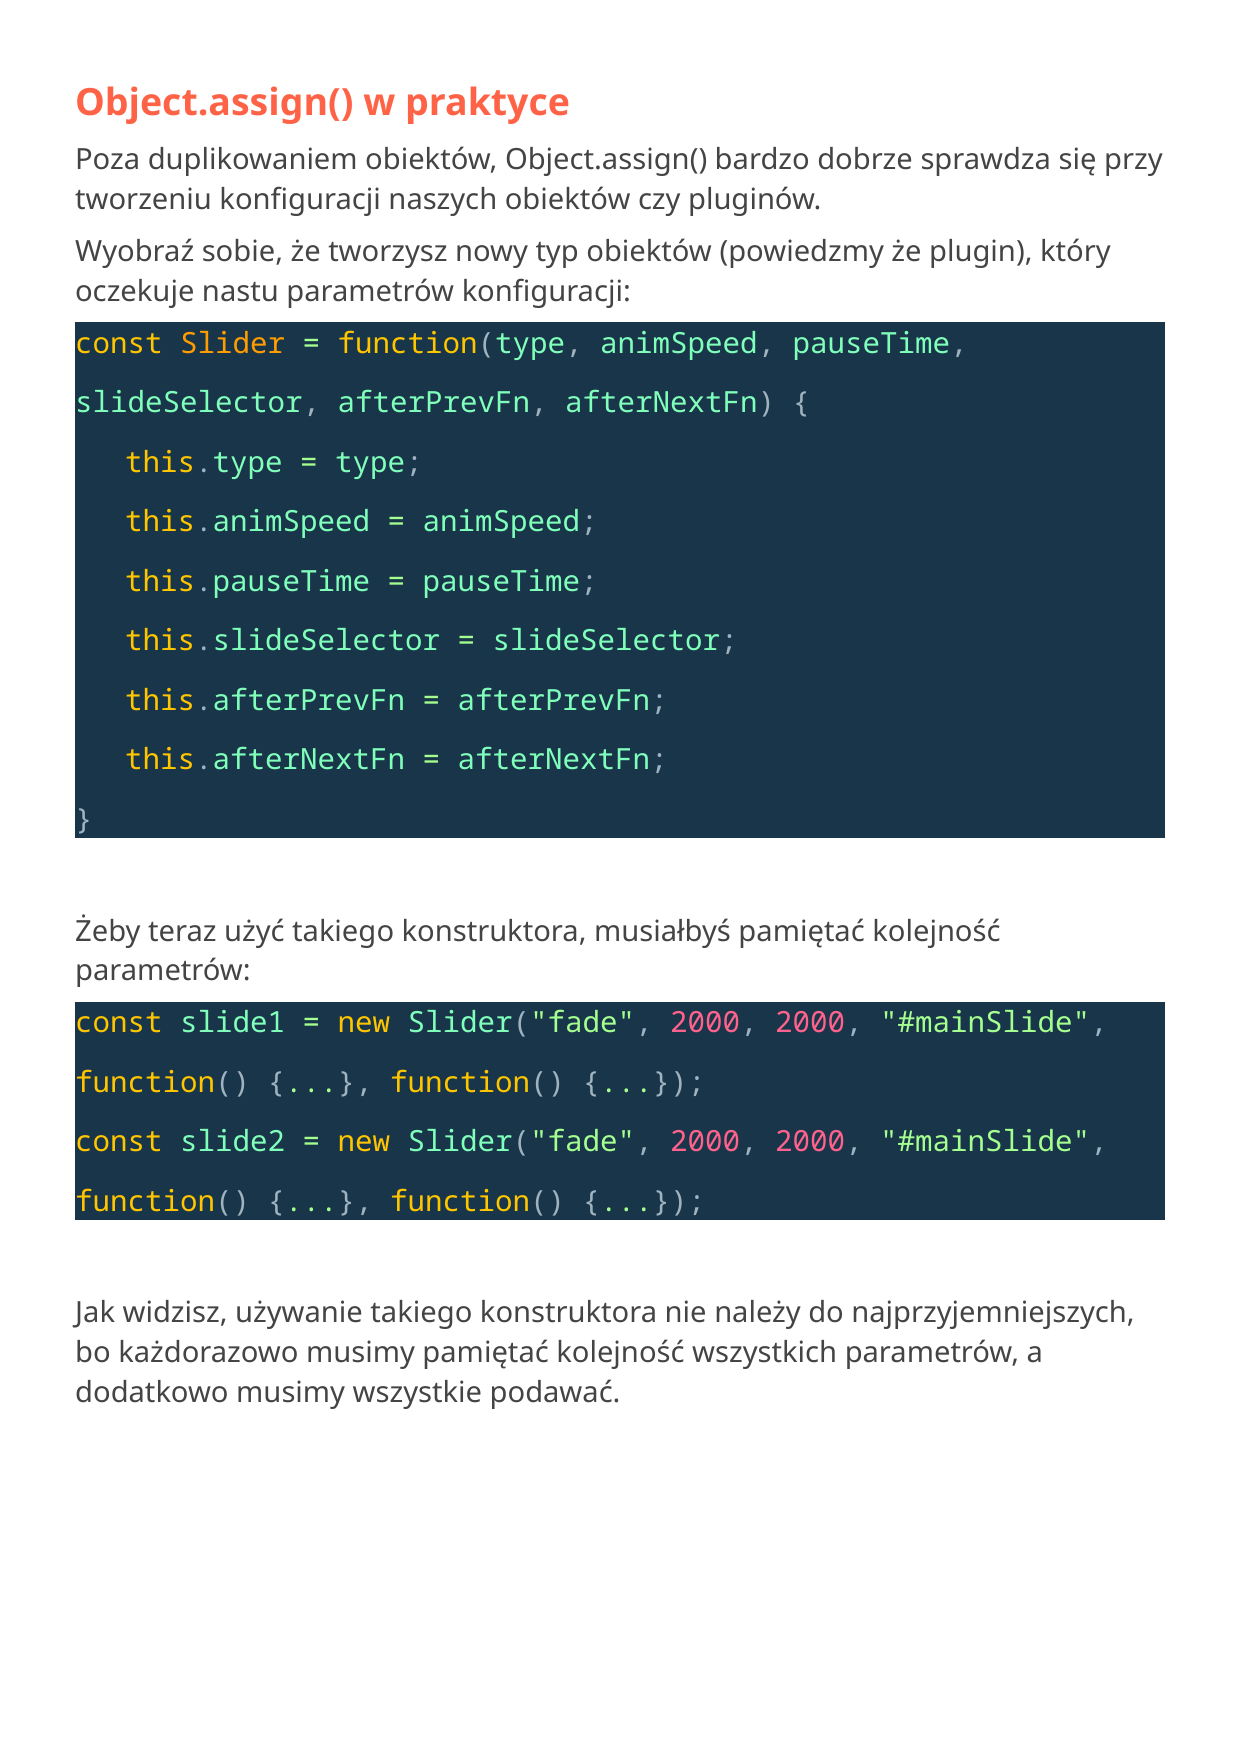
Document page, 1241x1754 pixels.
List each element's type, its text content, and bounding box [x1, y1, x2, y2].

text const slide1 = new Slider("fade", 2000, 2000, "#mainSlide", function() {...}, function() {...}); [75, 1002, 1165, 1101]
text this.animSpeed = animSpeed; [75, 501, 1165, 540]
text const Slider = function(type, animSpeed, pauseTime, slideSelector, afterPrevFn, afterNextFn) { [75, 322, 1165, 421]
text Jak widzisz, używanie takiego konstruktora nie należy do najprzyjemniejszych, bo każdorazowo musimy pamiętać kolejność wszystkich parametrów, a dodatkowo musimy wszystkie podawać. [75, 1292, 1165, 1411]
text this.type = type; [75, 441, 1165, 481]
text this.afterPrevFn = afterPrevFn; [75, 679, 1165, 719]
text } [75, 798, 1165, 838]
subtitle Object.assign() w praktyce [75, 75, 1165, 126]
text Poza duplikowaniem obiektów, Object.assign() bardzo dobrze sprawdza się przy tworzeniu konfiguracji naszych obiektów czy pluginów. [75, 138, 1165, 218]
text this.pauseTime = pauseTime; [75, 560, 1165, 600]
text Żeby teraz użyć takiego konstruktora, musiałbyś pamiętać kolejność parametrów: [75, 910, 1165, 989]
text this.slideSelector = slideSelector; [75, 620, 1165, 659]
text Wyobraź sobie, że tworzysz nowy typ obiektów (powiedzmy że plugin), który oczekuje nastu parametrów konfiguracji: [75, 230, 1165, 310]
text const slide2 = new Slider("fade", 2000, 2000, "#mainSlide", function() {...}, function() {...}); [75, 1121, 1165, 1220]
text this.afterNextFn = afterNextFn; [75, 739, 1165, 778]
